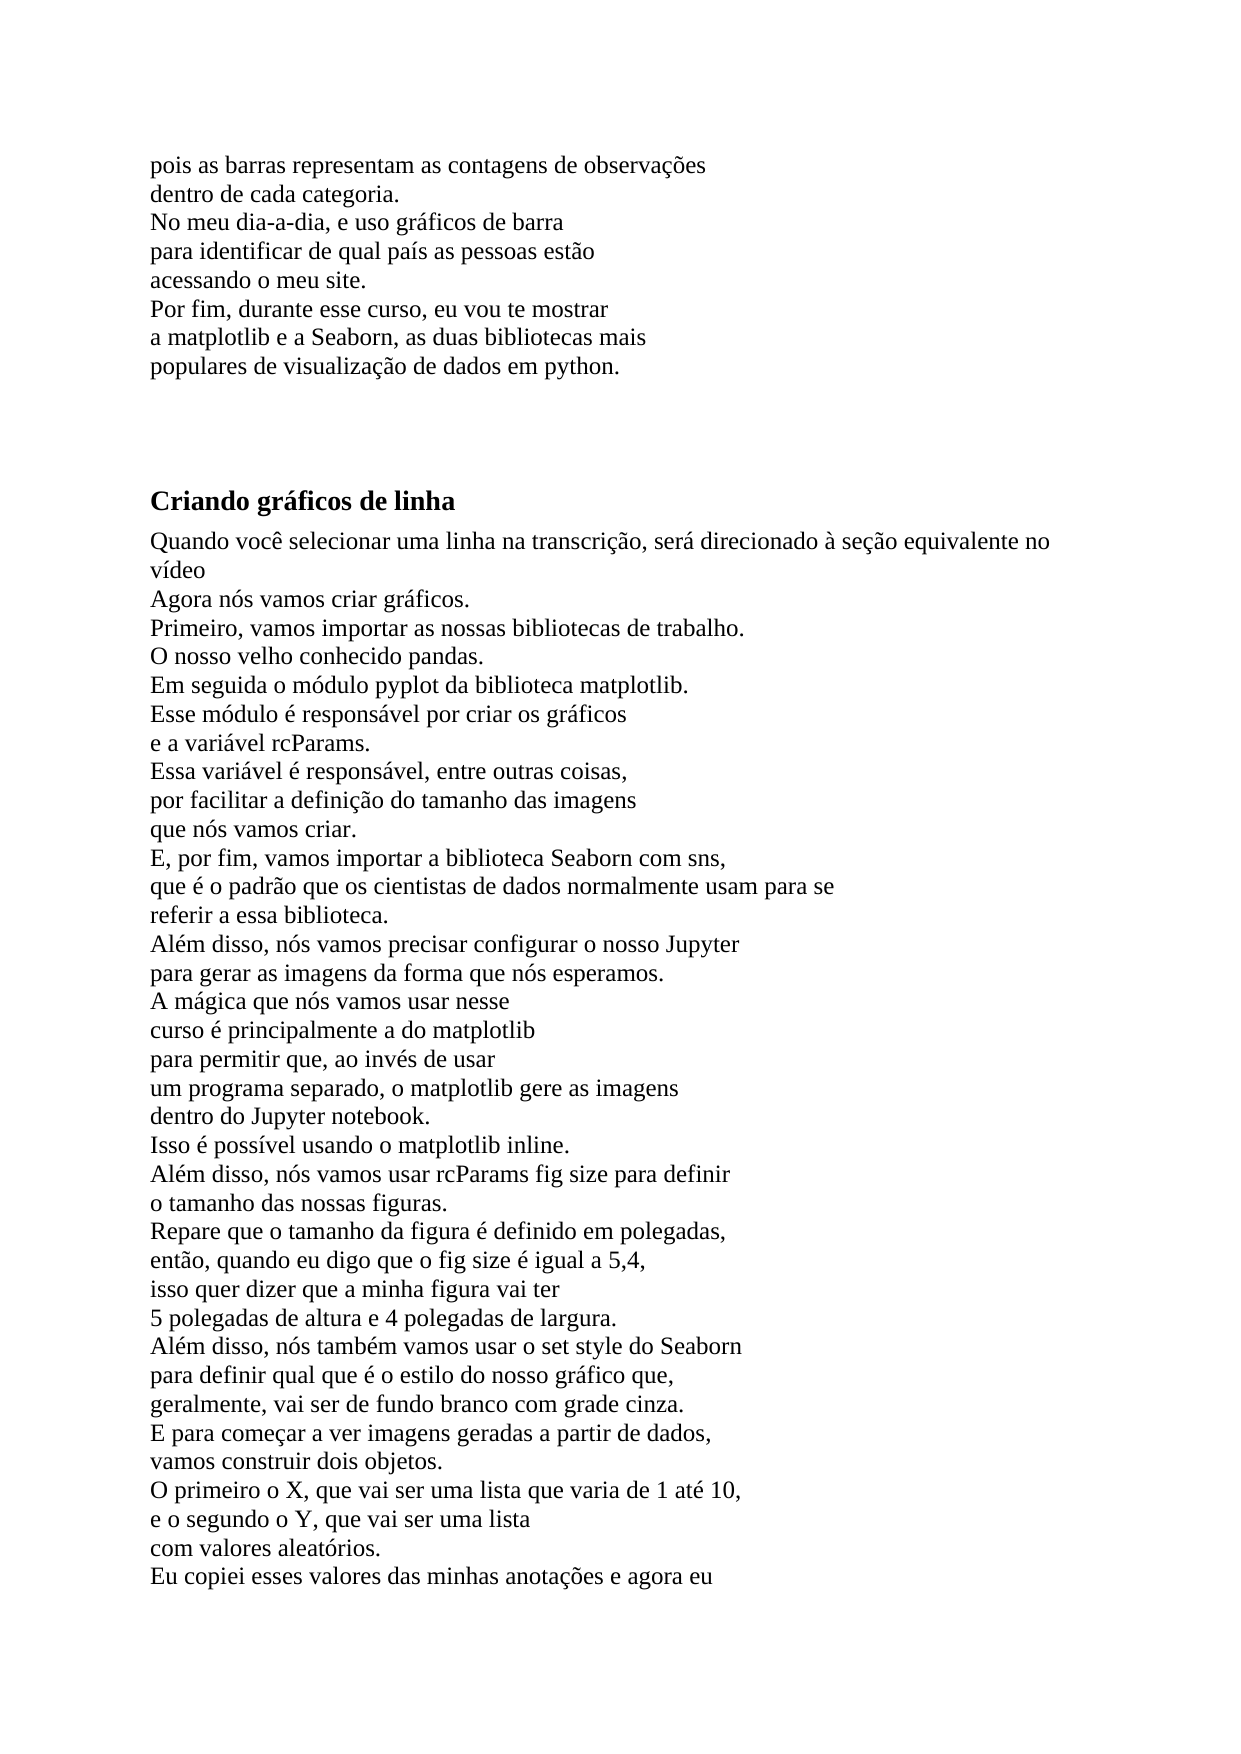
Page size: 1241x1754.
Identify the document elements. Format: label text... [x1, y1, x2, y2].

text O nosso velho conhecido pandas. [150, 641, 1090, 670]
text por facilitar a definição do tamanho das imagens [150, 785, 1090, 814]
text o tamanho das nossas figuras. [150, 1188, 1090, 1216]
text Eu copiei esses valores das minhas anotações e agora eu [150, 1561, 1090, 1590]
text geralmente, vai ser de fundo branco com grade cinza. [150, 1389, 1090, 1418]
text Essa variável é responsável, entre outras coisas, [150, 756, 1090, 785]
text referir a essa biblioteca. [150, 900, 1090, 929]
text Primeiro, vamos importar as nossas bibliotecas de trabalho. [150, 613, 1090, 641]
text Agora nós vamos criar gráficos. [150, 584, 1090, 613]
text para permitir que, ao invés de usar [150, 1044, 1090, 1073]
text que nós vamos criar. [150, 814, 1090, 843]
text Em seguida o módulo pyplot da biblioteca matplotlib. [150, 670, 1090, 699]
text No meu dia-a-dia, e uso gráficos de barra [150, 207, 1090, 236]
text dentro de cada categoria. [150, 179, 1090, 207]
text Além disso, nós vamos precisar configurar o nosso Jupyter [150, 929, 1090, 958]
text Esse módulo é responsável por criar os gráficos [150, 699, 1090, 728]
text O primeiro o X, que vai ser uma lista que varia de 1 até 10, [150, 1475, 1090, 1504]
text para definir qual que é o estilo do nosso gráfico que, [150, 1360, 1090, 1389]
text para gerar as imagens da forma que nós esperamos. [150, 958, 1090, 986]
text E, por fim, vamos importar a biblioteca Seaborn com sns, [150, 843, 1090, 871]
text Quando você selecionar uma linha na transcrição, será direcionado à seção equivalente no vídeo [150, 526, 1090, 584]
text vamos construir dois objetos. [150, 1446, 1090, 1475]
text curso é principalmente a do matplotlib [150, 1015, 1090, 1044]
text Por fim, durante esse curso, eu vou te mostrar [150, 294, 1090, 322]
text para identificar de qual país as pessoas estão [150, 236, 1090, 265]
text E para começar a ver imagens geradas a partir de dados, [150, 1418, 1090, 1446]
text a matplotlib e a Seaborn, as duas bibliotecas mais [150, 322, 1090, 351]
text dentro do Jupyter notebook. [150, 1101, 1090, 1130]
text um programa separado, o matplotlib gere as imagens [150, 1073, 1090, 1101]
text e o segundo o Y, que vai ser uma lista [150, 1504, 1090, 1533]
text pois as barras representam as contagens de observações [150, 150, 1090, 179]
text acessando o meu site. [150, 265, 1090, 294]
text A mágica que nós vamos usar nesse [150, 986, 1090, 1015]
text Além disso, nós também vamos usar o set style do Seaborn [150, 1331, 1090, 1360]
text populares de visualização de dados em python. [150, 351, 1090, 380]
text Além disso, nós vamos usar rcParams fig size para definir [150, 1159, 1090, 1188]
text Isso é possível usando o matplotlib inline. [150, 1130, 1090, 1159]
text e a variável rcParams. [150, 728, 1090, 756]
text isso quer dizer que a minha figura vai ter [150, 1274, 1090, 1303]
text Repare que o tamanho da figura é definido em polegadas, [150, 1216, 1090, 1245]
text com valores aleatórios. [150, 1533, 1090, 1561]
text 5 polegadas de altura e 4 polegadas de largura. [150, 1303, 1090, 1331]
text que é o padrão que os cientistas de dados normalmente usam para se [150, 871, 1090, 900]
text então, quando eu digo que o fig size é igual a 5,4, [150, 1245, 1090, 1274]
subtitle Criando gráficos de linha [150, 483, 1090, 516]
